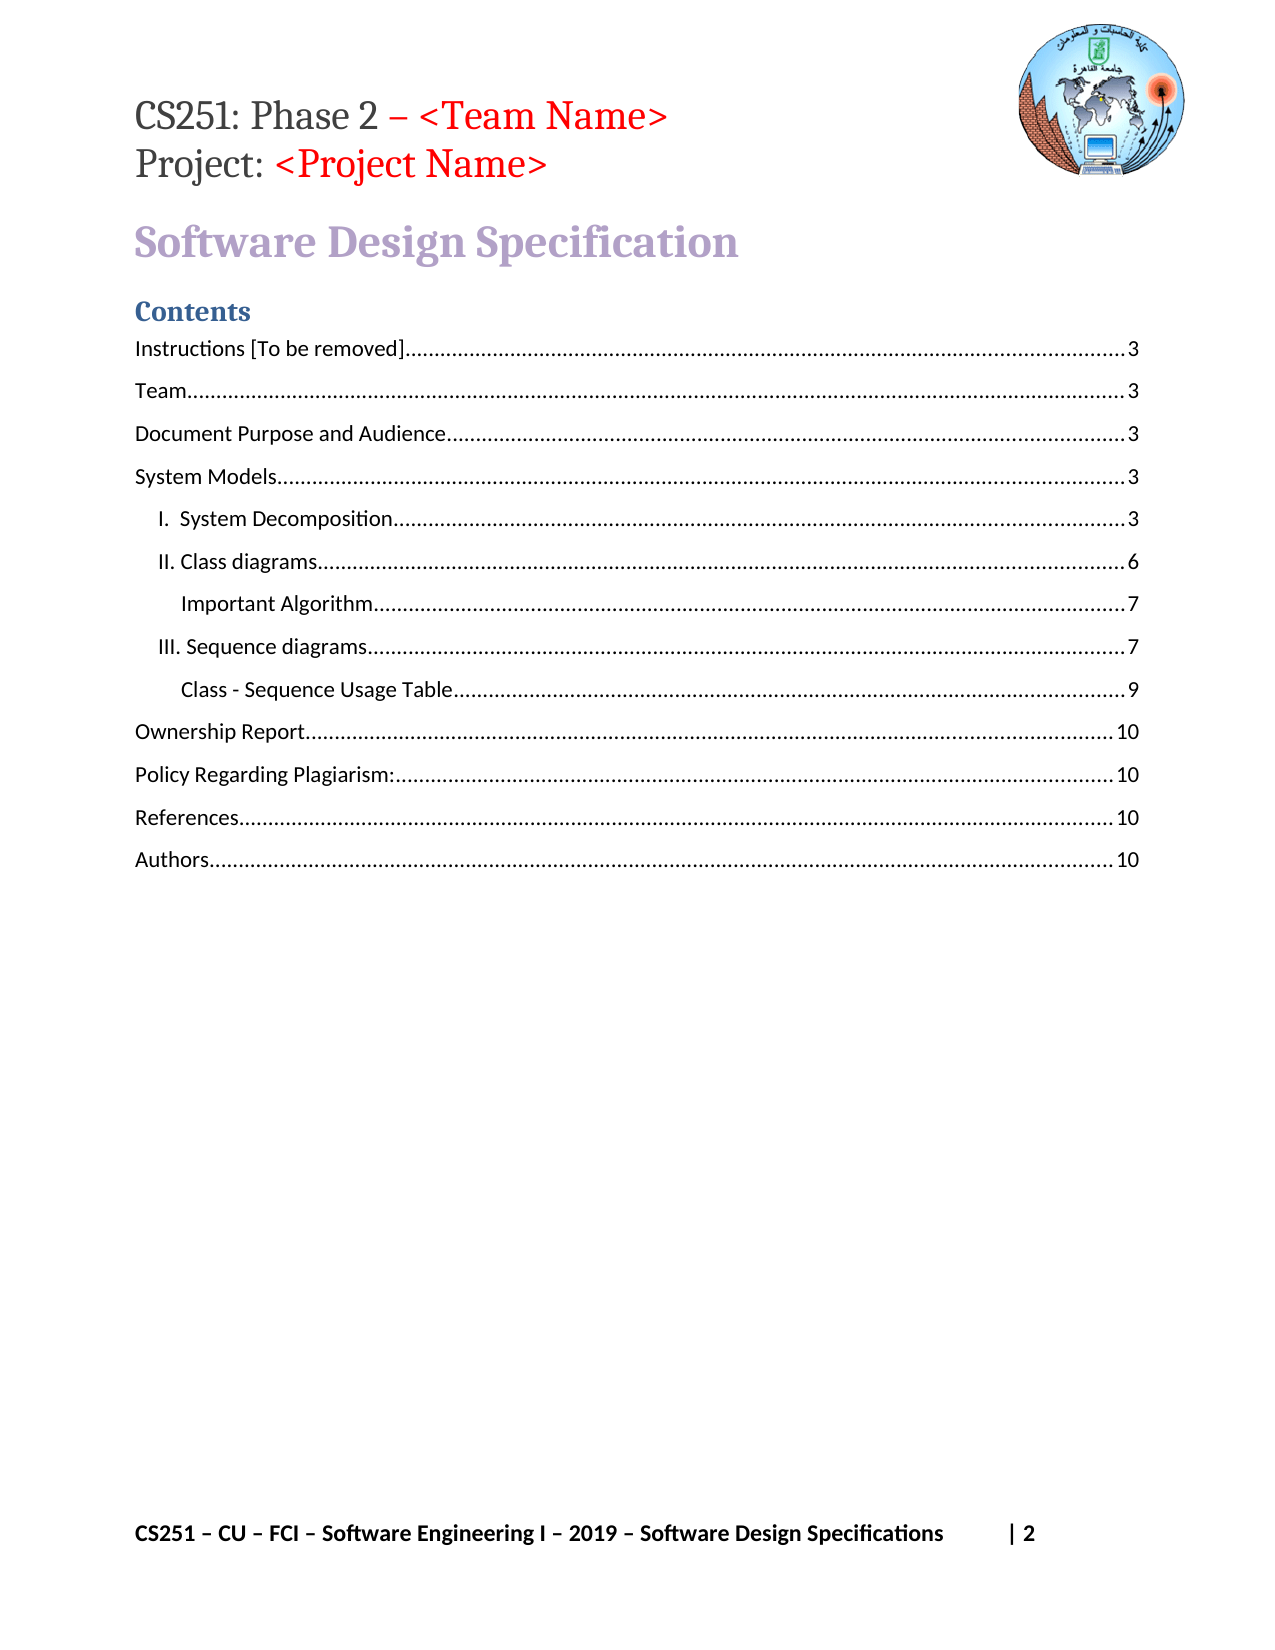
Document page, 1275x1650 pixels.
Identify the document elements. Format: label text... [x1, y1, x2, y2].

text References 10 [135, 803, 1140, 831]
text Class - Sequence Usage Table 9 [181, 675, 1140, 703]
text Team 3 [135, 377, 1140, 404]
text Important Algorithm 7 [181, 589, 1140, 618]
text I. System Decomposition 3 [158, 504, 1140, 532]
text III. Sequence diagrams 7 [158, 632, 1140, 660]
text System Models 3 [135, 462, 1140, 490]
text Ownership Report 10 [135, 717, 1140, 745]
text Instructions [To be removed] 3 [135, 334, 1140, 362]
subtitle Contents [135, 295, 1140, 329]
text Authors 10 [135, 845, 1140, 873]
text Document Purpose and Audience 3 [135, 419, 1140, 447]
picture [1018, 24, 1186, 180]
text Policy Regarding Plagiarism: 10 [135, 760, 1140, 788]
text II. Class diagrams 6 [158, 547, 1140, 575]
